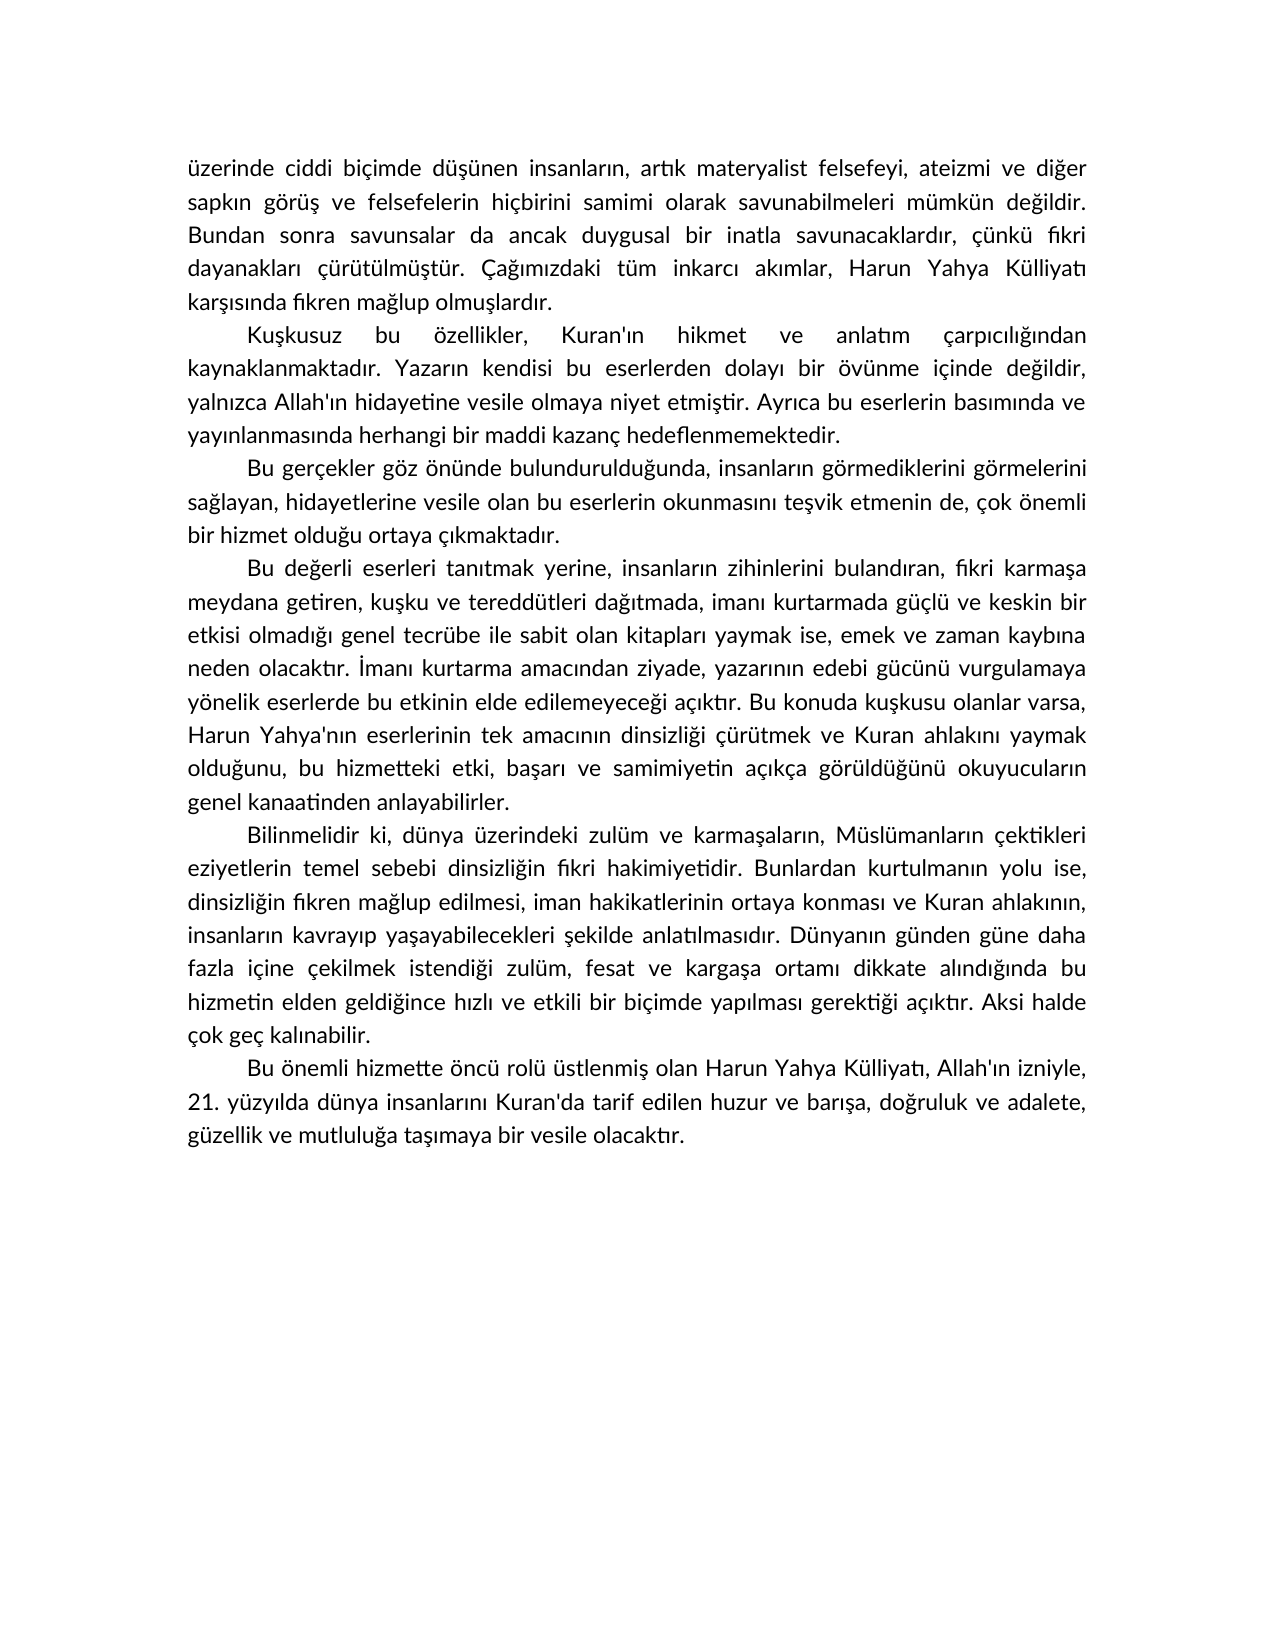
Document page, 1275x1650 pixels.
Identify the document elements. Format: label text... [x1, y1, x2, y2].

text Bilinmelidir ki, dünya üzerindeki zulüm ve karmaşaların, Müslümanların çektikleri eziyetlerin temel sebebi dinsizliğin fikri hakimiyetidir. Bunlardan kurtulmanın yolu ise, dinsizliğin fikren mağlup edilmesi, iman hakikatlerinin ortaya konması ve Kuran ahlakının, insanların kavrayıp yaşayabilecekleri şekilde anlatılmasıdır. Dünyanın günden güne daha fazla içine çekilmek istendiği zulüm, fesat ve kargaşa ortamı dikkate alındığında bu hizmetin elden geldiğince hızlı ve etkili bir biçimde yapılması gerektiği açıktır. Aksi halde çok geç kalınabilir. [187, 817, 1087, 1050]
text üzerinde ciddi biçimde düşünen insanların, artık materyalist felsefeyi, ateizmi ve diğer sapkın görüş ve felsefelerin hiçbirini samimi olarak savunabilmeleri mümkün değildir. Bundan sonra savunsalar da ancak duygusal bir inatla savunacaklardır, çünkü fikri dayanakları çürütülmüştür. Çağımızdaki tüm inkarcı akımlar, Harun Yahya Külliyatı karşısında fikren mağlup olmuşlardır. [187, 150, 1087, 317]
text Bu değerli eserleri tanıtmak yerine, insanların zihinlerini bulandıran, fikri karmaşa meydana getiren, kuşku ve tereddütleri dağıtmada, imanı kurtarmada güçlü ve keskin bir etkisi olmadığı genel tecrübe ile sabit olan kitapları yaymak ise, emek ve zaman kaybına neden olacaktır. İmanı kurtarma amacından ziyade, yazarının edebi gücünü vurgulamaya yönelik eserlerde bu etkinin elde edilemeyeceği açıktır. Bu konuda kuşkusu olanlar varsa, Harun Yahya'nın eserlerinin tek amacının dinsizliği çürütmek ve Kuran ahlakını yaymak olduğunu, bu hizmetteki etki, başarı ve samimiyetin açıkça görüldüğünü okuyucuların genel kanaatinden anlayabilirler. [187, 550, 1087, 817]
text Kuşkusuz bu özellikler, Kuran'ın hikmet ve anlatım çarpıcılığından kaynaklanmaktadır. Yazarın kendisi bu eserlerden dolayı bir övünme içinde değildir, yalnızca Allah'ın hidayetine vesile olmaya niyet etmiştir. Ayrıca bu eserlerin basımında ve yayınlanmasında herhangi bir maddi kazanç hedeflenmemektedir. [187, 317, 1087, 450]
text Bu önemli hizmette öncü rolü üstlenmiş olan Harun Yahya Külliyatı, Allah'ın izniyle, 21. yüzyılda dünya insanlarını Kuran'da tarif edilen huzur ve barışa, doğruluk ve adalete, güzellik ve mutluluğa taşımaya bir vesile olacaktır. [187, 1050, 1087, 1150]
text Bu gerçekler göz önünde bulundurulduğunda, insanların görmediklerini görmelerini sağlayan, hidayetlerine vesile olan bu eserlerin okunmasını teşvik etmenin de, çok önemli bir hizmet olduğu ortaya çıkmaktadır. [187, 450, 1087, 550]
